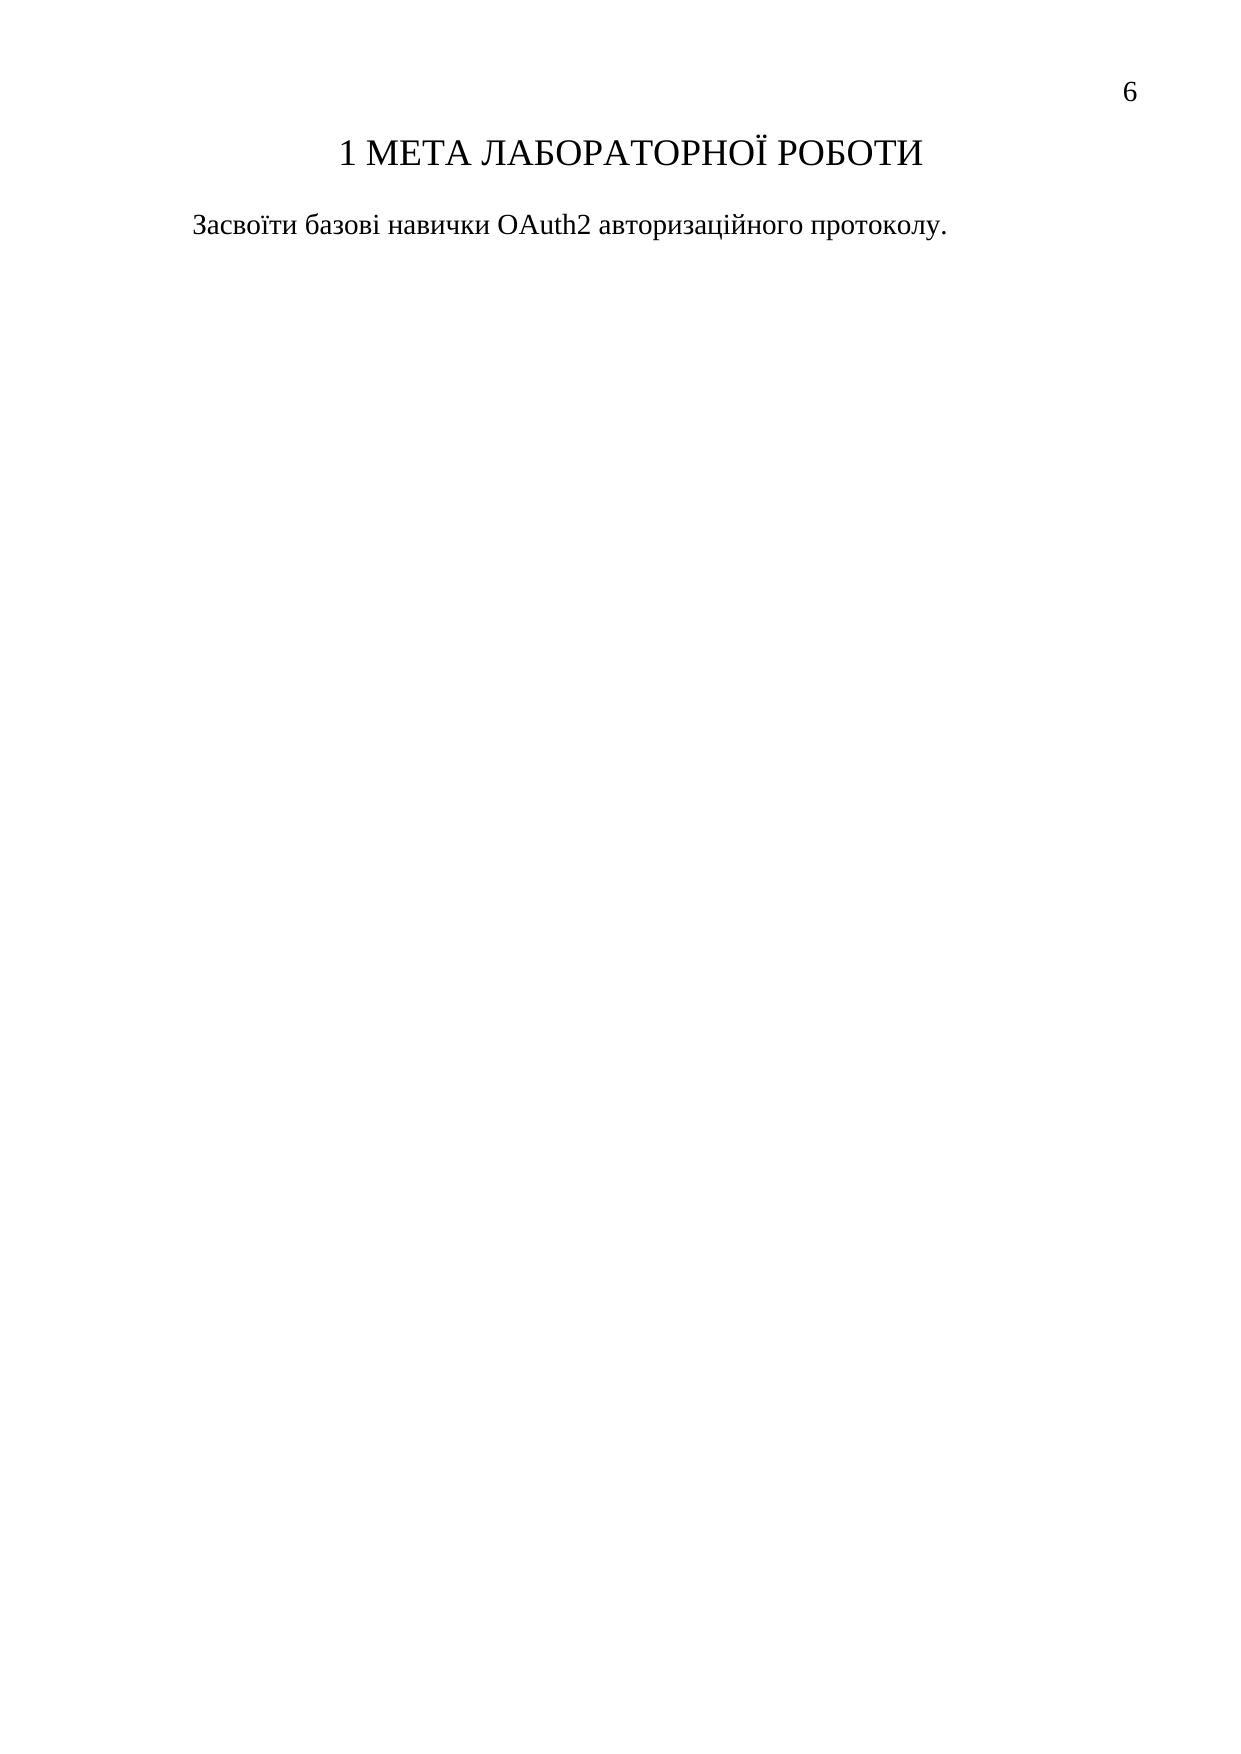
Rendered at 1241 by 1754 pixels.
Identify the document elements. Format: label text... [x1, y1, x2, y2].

subtitle Мета лабораторної роботи [158, 130, 1104, 173]
text Засвоїти базові навички OAuth2 авторизаційного протоколу. [118, 207, 1122, 241]
